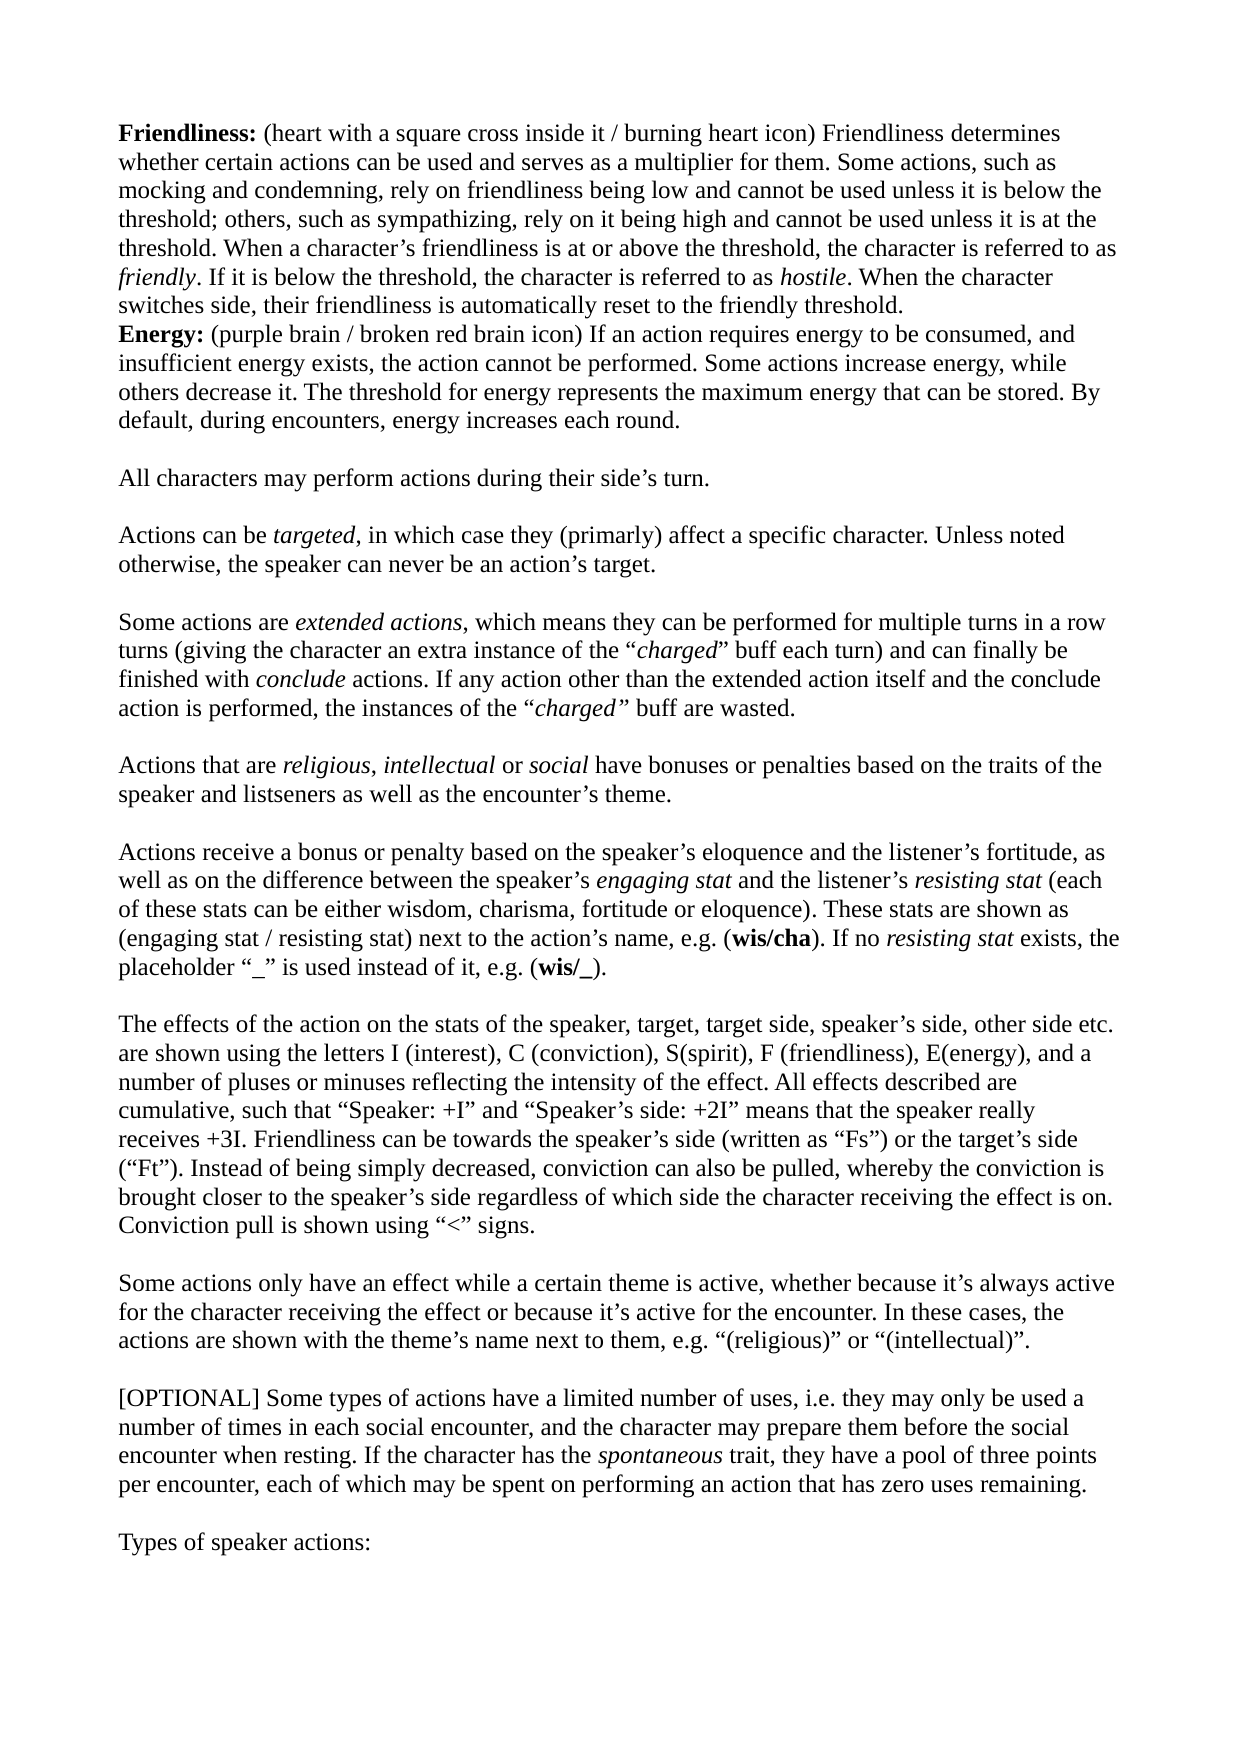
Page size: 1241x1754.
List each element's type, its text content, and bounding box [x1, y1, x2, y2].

text Actions receive a bonus or penalty based on the speaker’s eloquence and the listener’s fortitude, as well as on the difference between the speaker’s engaging stat and the listener’s resisting stat (each of these stats can be either wisdom, charisma, fortitude or eloquence). These stats are shown as (engaging stat / resisting stat) next to the action’s name, e.g. (wis/cha). If no resisting stat exists, the placeholder “_” is used instead of it, e.g. (wis/_). [118, 837, 1122, 981]
text Some actions only have an effect while a certain theme is active, whether because it’s always active for the character receiving the effect or because it’s active for the encounter. In these cases, the actions are shown with the theme’s name next to them, e.g. “(religious)” or “(intellectual)”. [118, 1268, 1122, 1354]
text Friendliness: (heart with a square cross inside it / burning heart icon) Friendliness determines whether certain actions can be used and serves as a multiplier for them. Some actions, such as mocking and condemning, rely on friendliness being low and cannot be used unless it is below the threshold; others, such as sympathizing, rely on it being high and cannot be used unless it is at the threshold. When a character’s friendliness is at or above the threshold, the character is referred to as friendly. If it is below the threshold, the character is referred to as hostile. When the character switches side, their friendliness is automatically reset to the friendly threshold. [118, 118, 1122, 319]
text Energy: (purple brain / broken red brain icon) If an action requires energy to be consumed, and insufficient energy exists, the action cannot be performed. Some actions increase energy, while others decrease it. The threshold for energy represents the maximum energy that can be stored. By default, during encounters, energy increases each round. [118, 319, 1122, 434]
text The effects of the action on the stats of the speaker, target, target side, speaker’s side, other side etc. are shown using the letters I (interest), C (conviction), S(spirit), F (friendliness), E(energy), and a number of pluses or minuses reflecting the intensity of the effect. All effects described are cumulative, such that “Speaker: +I” and “Speaker’s side: +2I” means that the speaker really receives +3I. Friendliness can be towards the speaker’s side (written as “Fs”) or the target’s side (“Ft”). Instead of being simply decreased, conviction can also be pulled, whereby the conviction is brought closer to the speaker’s side regardless of which side the character receiving the effect is on. Conviction pull is shown using “<” signs. [118, 1009, 1122, 1239]
text Actions that are religious, intellectual or social have bonuses or penalties based on the traits of the speaker and listseners as well as the encounter’s theme. [118, 751, 1122, 808]
text Actions can be targeted, in which case they (primarly) affect a specific character. Unless noted otherwise, the speaker can never be an action’s target. [118, 521, 1122, 578]
text All characters may perform actions during their side’s turn. [118, 463, 1122, 492]
text Some actions are extended actions, which means they can be performed for multiple turns in a row turns (giving the character an extra instance of the “charged” buff each turn) and can finally be finished with conclude actions. If any action other than the extended action itself and the conclude action is performed, the instances of the “charged” buff are wasted. [118, 607, 1122, 722]
text [OPTIONAL] Some types of actions have a limited number of uses, i.e. they may only be used a number of times in each social encounter, and the character may prepare them before the social encounter when resting. If the character has the spontaneous trait, they have a pool of three points per encounter, each of which may be spent on performing an action that has zero uses remaining. [118, 1383, 1122, 1498]
text Types of speaker actions: [118, 1527, 1122, 1556]
